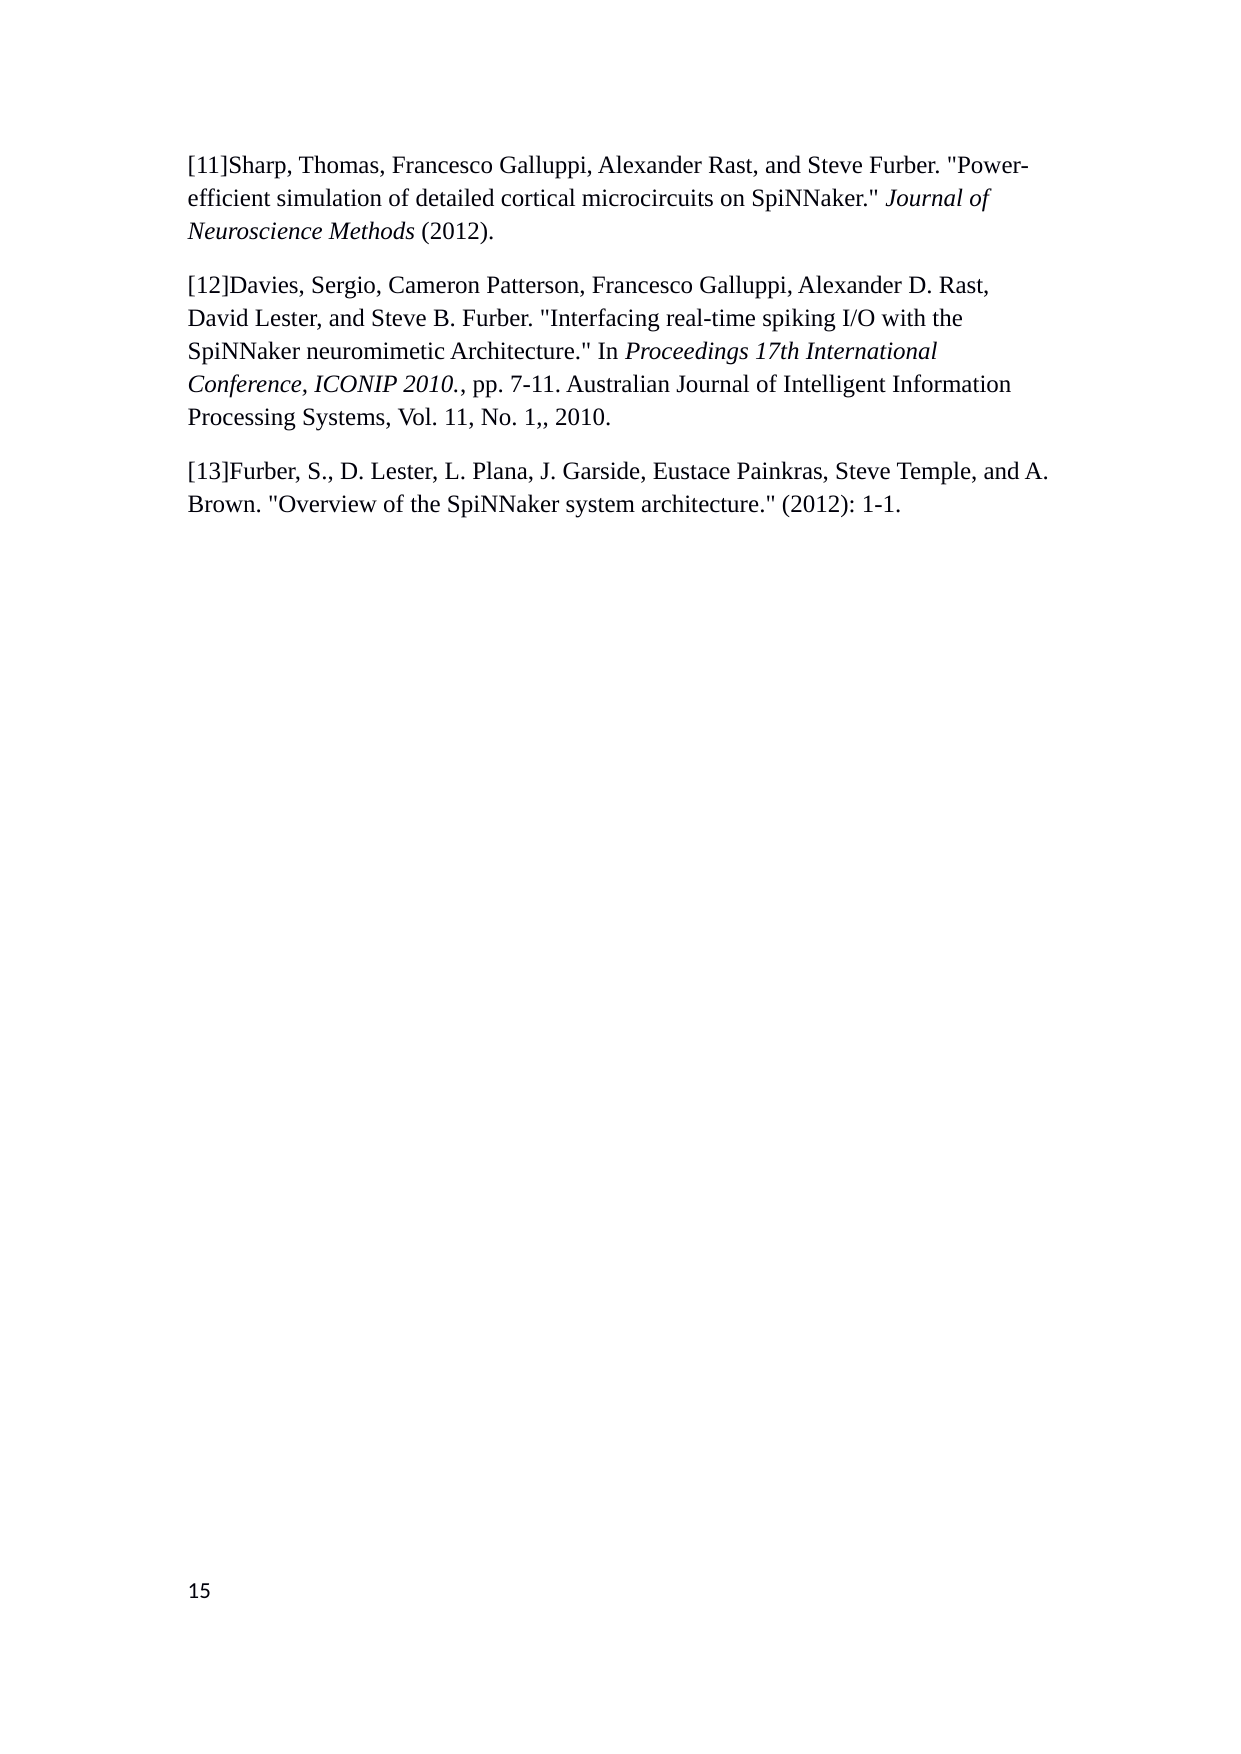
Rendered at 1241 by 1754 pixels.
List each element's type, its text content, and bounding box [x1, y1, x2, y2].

text [12]Davies, Sergio, Cameron Patterson, Francesco Galluppi, Alexander D. Rast, David Lester, and Steve B. Furber. "Interfacing real-time spiking I/O with the SpiNNaker neuromimetic Architecture." In Proceedings 17th International Conference, ICONIP 2010., pp. 7-11. Australian Journal of Intelligent Information Processing Systems, Vol. 11, No. 1,, 2010. [187, 270, 1053, 431]
text [11]Sharp, Thomas, Francesco Galluppi, Alexander Rast, and Steve Furber. "Power-efficient simulation of detailed cortical microcircuits on SpiNNaker." Journal of Neuroscience Methods (2012). [187, 150, 1053, 245]
text [13]Furber, S., D. Lester, L. Plana, J. Garside, Eustace Painkras, Steve Temple, and A. Brown. "Overview of the SpiNNaker system architecture." (2012): 1-1. [187, 456, 1053, 518]
